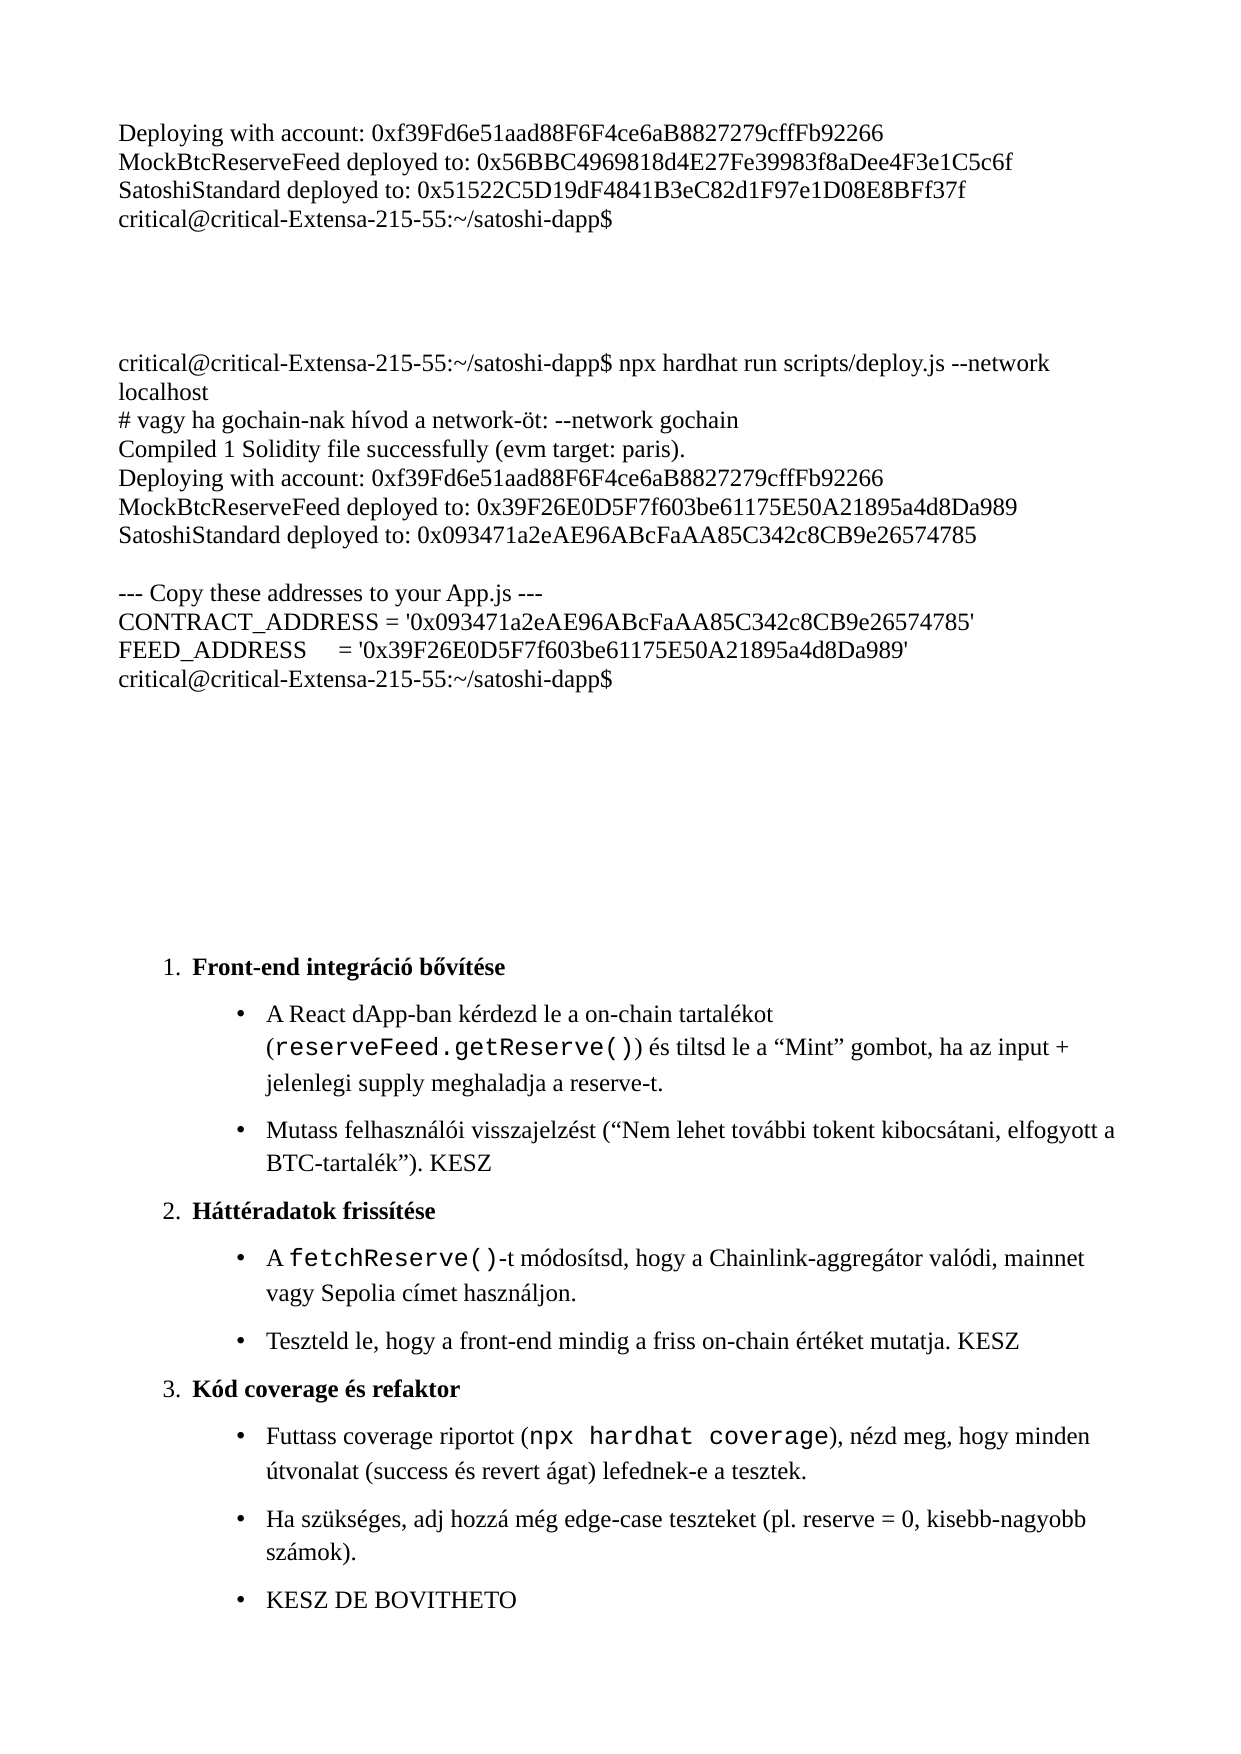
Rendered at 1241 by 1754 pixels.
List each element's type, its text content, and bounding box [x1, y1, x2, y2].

list A React dApp-ban kérdezd le a on-chain tartalékot (reserveFeed.getReserve()) és tiltsd le a “Mint” gombot, ha az input + jelenlegi supply meghaladja a reserve-t. [236, 999, 1122, 1096]
text critical@critical-Extensa-215-55:~/satoshi-dapp$ [118, 204, 1122, 233]
text Deploying with account: 0xf39Fd6e51aad88F6F4ce6aB8827279cffFb92266 [118, 118, 1122, 147]
list A fetchReserve()-t módosítsd, hogy a Chainlink‐aggregátor valódi, mainnet vagy Sepolia címet használjon. [236, 1243, 1122, 1307]
text critical@critical-Extensa-215-55:~/satoshi-dapp$ npx hardhat run scripts/deploy.js --network localhost [118, 348, 1122, 406]
text FEED_ADDRESS = '0x39F26E0D5F7f603be61175E50A21895a4d8Da989' [118, 636, 1122, 664]
text MockBtcReserveFeed deployed to: 0x56BBC4969818d4E27Fe39983f8aDee4F3e1C5c6f [118, 147, 1122, 176]
list Teszteld le, hogy a front-end mindig a friss on-chain értéket mutatja. KESZ [236, 1326, 1122, 1355]
list KESZ DE BOVITHETO [236, 1585, 1122, 1613]
text CONTRACT_ADDRESS = '0x093471a2eAE96ABcFaAA85C342c8CB9e26574785' [118, 607, 1122, 636]
text Compiled 1 Solidity file successfully (evm target: paris). [118, 434, 1122, 463]
text SatoshiStandard deployed to: 0x093471a2eAE96ABcFaAA85C342c8CB9e26574785 [118, 521, 1122, 549]
list Háttéradatok frissítése [162, 1196, 1122, 1224]
list Ha szükséges, adj hozzá még edge-case teszteket (pl. reserve = 0, kisebb‐nagyobb számok). [236, 1504, 1122, 1566]
text critical@critical-Extensa-215-55:~/satoshi-dapp$ [118, 664, 1122, 693]
text # vagy ha gochain-nak hívod a network-öt: --network gochain [118, 406, 1122, 434]
text MockBtcReserveFeed deployed to: 0x39F26E0D5F7f603be61175E50A21895a4d8Da989 [118, 492, 1122, 521]
list Kód coverage és refaktor [162, 1374, 1122, 1402]
list Mutass felhasználói visszajelzést (“Nem lehet további tokent kibocsátani, elfogyott a BTC‐tartalék”). KESZ [236, 1115, 1122, 1177]
list Front-end integráció bővítése [162, 952, 1122, 981]
text Deploying with account: 0xf39Fd6e51aad88F6F4ce6aB8827279cffFb92266 [118, 463, 1122, 492]
text --- Copy these addresses to your App.js --- [118, 578, 1122, 607]
list Futtass coverage riportot (npx hardhat coverage), nézd meg, hogy minden útvonalat (success és revert ágat) lefednek-e a tesztek. [236, 1421, 1122, 1485]
text SatoshiStandard deployed to: 0x51522C5D19dF4841B3eC82d1F97e1D08E8BFf37f [118, 176, 1122, 204]
